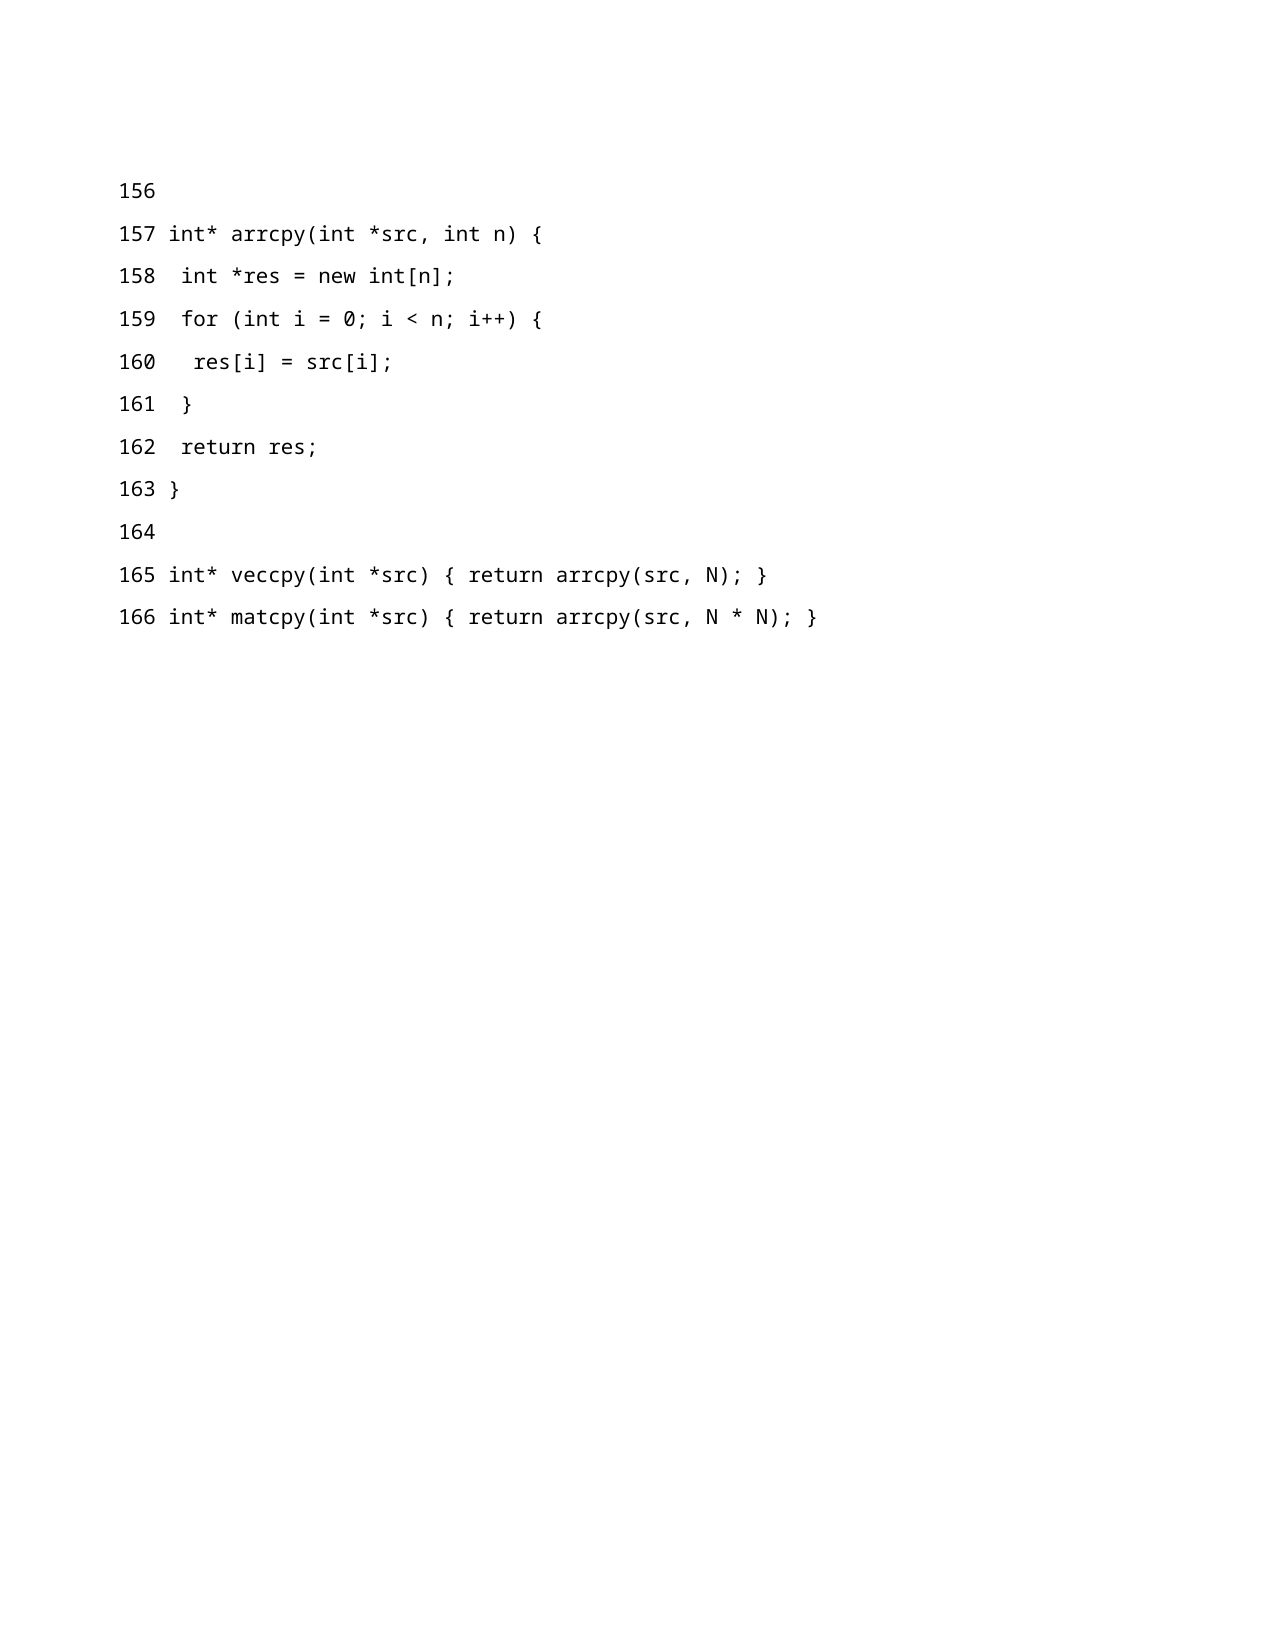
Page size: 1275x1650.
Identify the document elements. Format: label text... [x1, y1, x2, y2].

text 160 res[i] = src[i]; [118, 347, 1216, 375]
text 159 for (int i = 0; i < n; i++) { [118, 304, 1216, 333]
text 157 int* arrcpy(int *src, int n) { [118, 219, 1216, 247]
text 164 [118, 517, 1216, 546]
text 161 } [118, 389, 1216, 418]
text 166 int* matcpy(int *src) { return arrcpy(src, N * N); } [118, 602, 1216, 631]
text 165 int* veccpy(int *src) { return arrcpy(src, N); } [118, 560, 1216, 588]
text 156 [118, 176, 1216, 205]
text 158 int *res = new int[n]; [118, 262, 1216, 290]
text 162 return res; [118, 432, 1216, 460]
text 163 } [118, 474, 1216, 503]
